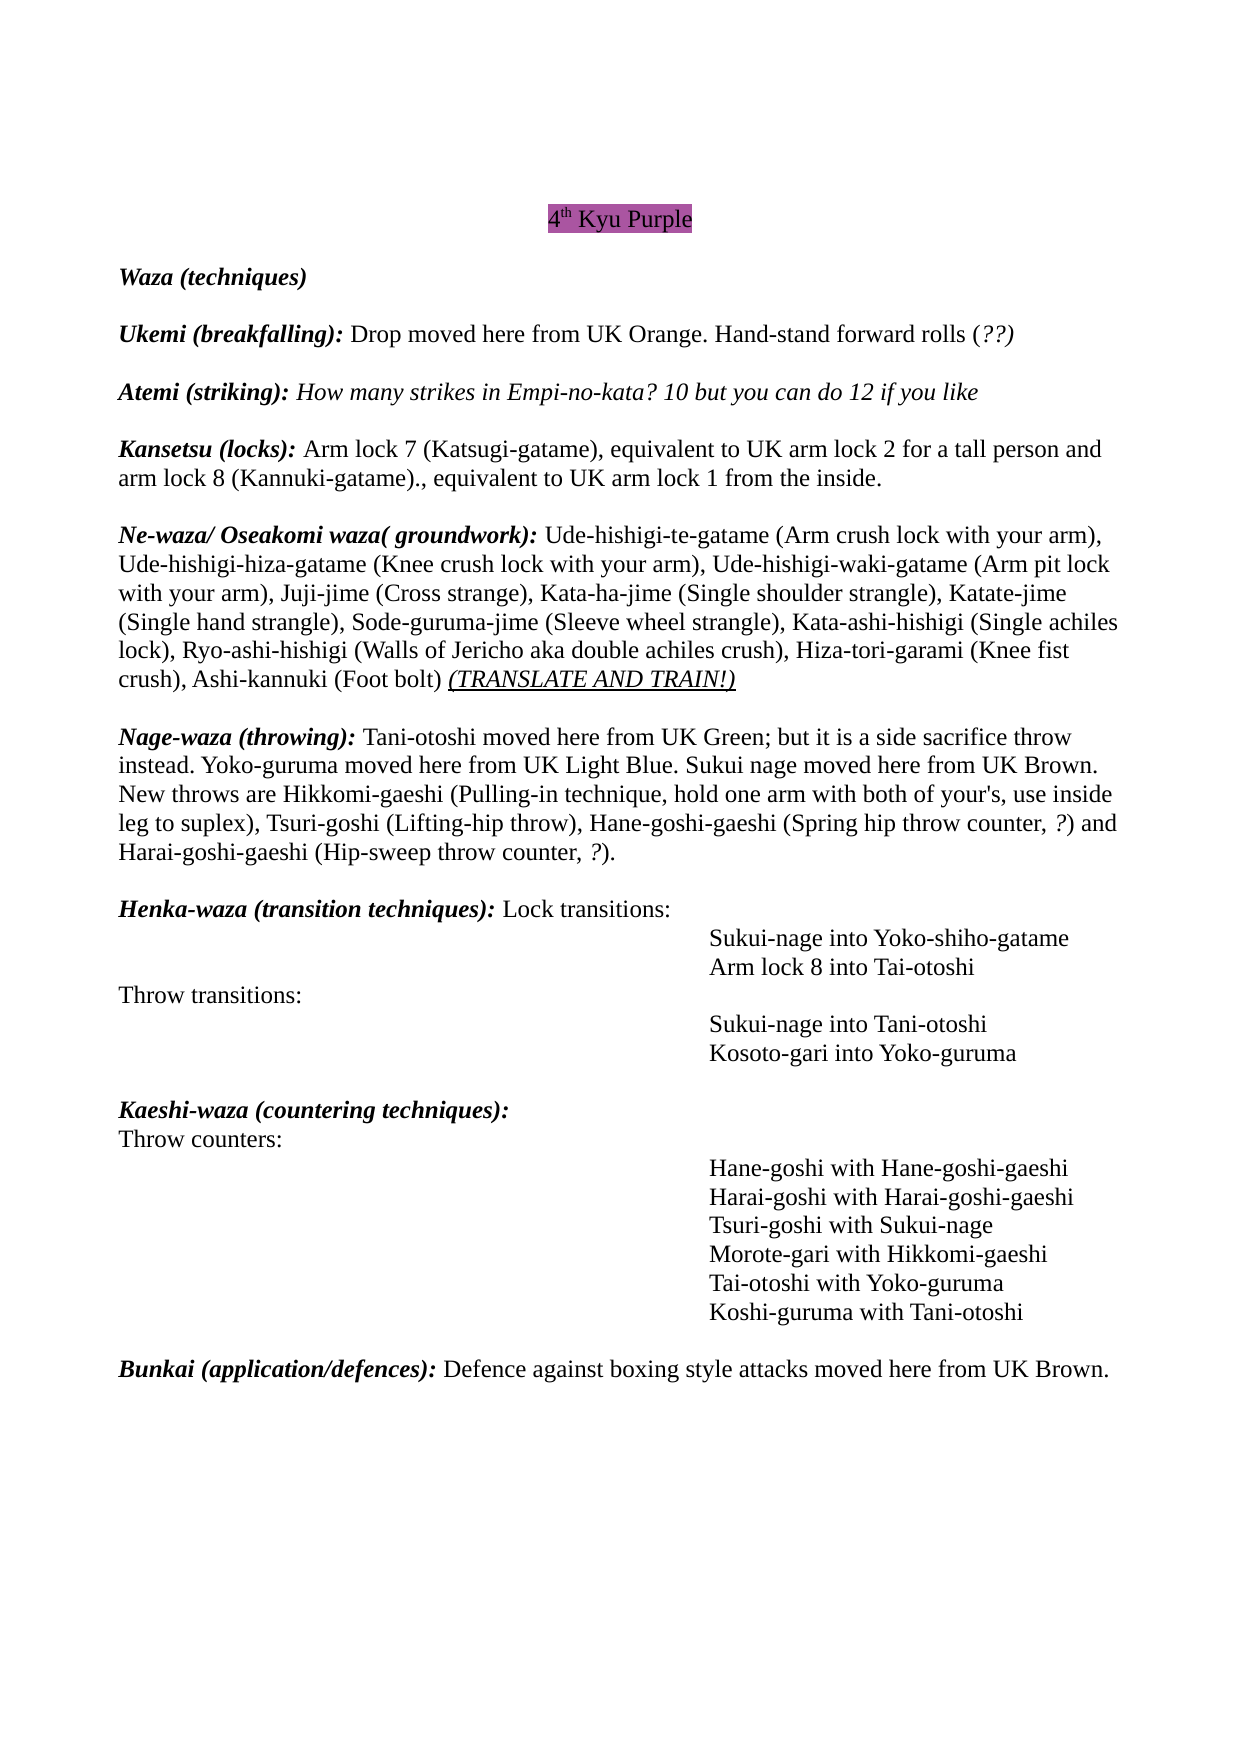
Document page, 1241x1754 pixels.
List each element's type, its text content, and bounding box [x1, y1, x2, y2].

text Harai-goshi with Harai-goshi-gaeshi [118, 1182, 1122, 1211]
text Kansetsu (locks): Arm lock 7 (Katsugi-gatame), equivalent to UK arm lock 2 for a tall person and arm lock 8 (Kannuki-gatame)., equivalent to UK arm lock 1 from the inside. [118, 434, 1122, 492]
text Morote-gari with Hikkomi-gaeshi [118, 1239, 1122, 1268]
text Tsuri-goshi with Sukui-nage [118, 1211, 1122, 1239]
text Kosoto-gari into Yoko-guruma [118, 1038, 1122, 1067]
text Koshi-guruma with Tani-otoshi [118, 1297, 1122, 1326]
text Ne-waza/ Oseakomi waza( groundwork): Ude-hishigi-te-gatame (Arm crush lock with your arm), Ude-hishigi-hiza-gatame (Knee crush lock with your arm), Ude-hishigi-waki-gatame (Arm pit lock with your arm), Juji-jime (Cross strange), Kata-ha-jime (Single shoulder strangle), Katate-jime (Single hand strangle), Sode-guruma-jime (Sleeve wheel strangle), Kata-ashi-hishigi (Single achiles lock), Ryo-ashi-hishigi (Walls of Jericho aka double achiles crush), Hiza-tori-garami (Knee fist crush), Ashi-kannuki (Foot bolt) (TRANSLATE AND TRAIN!) [118, 521, 1122, 693]
text Hane-goshi with Hane-goshi-gaeshi [118, 1153, 1122, 1182]
text Henka-waza (transition techniques): Lock transitions: [118, 894, 1122, 923]
text Tai-otoshi with Yoko-guruma [118, 1268, 1122, 1297]
text Atemi (striking): How many strikes in Empi-no-kata? 10 but you can do 12 if you like [118, 377, 1122, 406]
text Kaeshi-waza (countering techniques): [118, 1096, 1122, 1124]
text Bunkai (application/defences): Defence against boxing style attacks moved here from UK Brown. [118, 1354, 1122, 1383]
text Sukui-nage into Tani-otoshi [118, 1009, 1122, 1038]
text Throw transitions: [118, 981, 1122, 1009]
text 4th Kyu Purple [118, 204, 1122, 233]
text Arm lock 8 into Tai-otoshi [118, 952, 1122, 981]
text Nage-waza (throwing): Tani-otoshi moved here from UK Green; but it is a side sacrifice throw instead. Yoko-guruma moved here from UK Light Blue. Sukui nage moved here from UK Brown. New throws are Hikkomi-gaeshi (Pulling-in technique, hold one arm with both of your's, use inside leg to suplex), Tsuri-goshi (Lifting-hip throw), Hane-goshi-gaeshi (Spring hip throw counter, ?) and Harai-goshi-gaeshi (Hip-sweep throw counter, ?). [118, 722, 1122, 866]
text Throw counters: [118, 1124, 1122, 1153]
text Ukemi (breakfalling): Drop moved here from UK Orange. Hand-stand forward rolls (??) [118, 319, 1122, 348]
text Sukui-nage into Yoko-shiho-gatame [118, 923, 1122, 952]
text Waza (techniques) [118, 262, 1122, 291]
